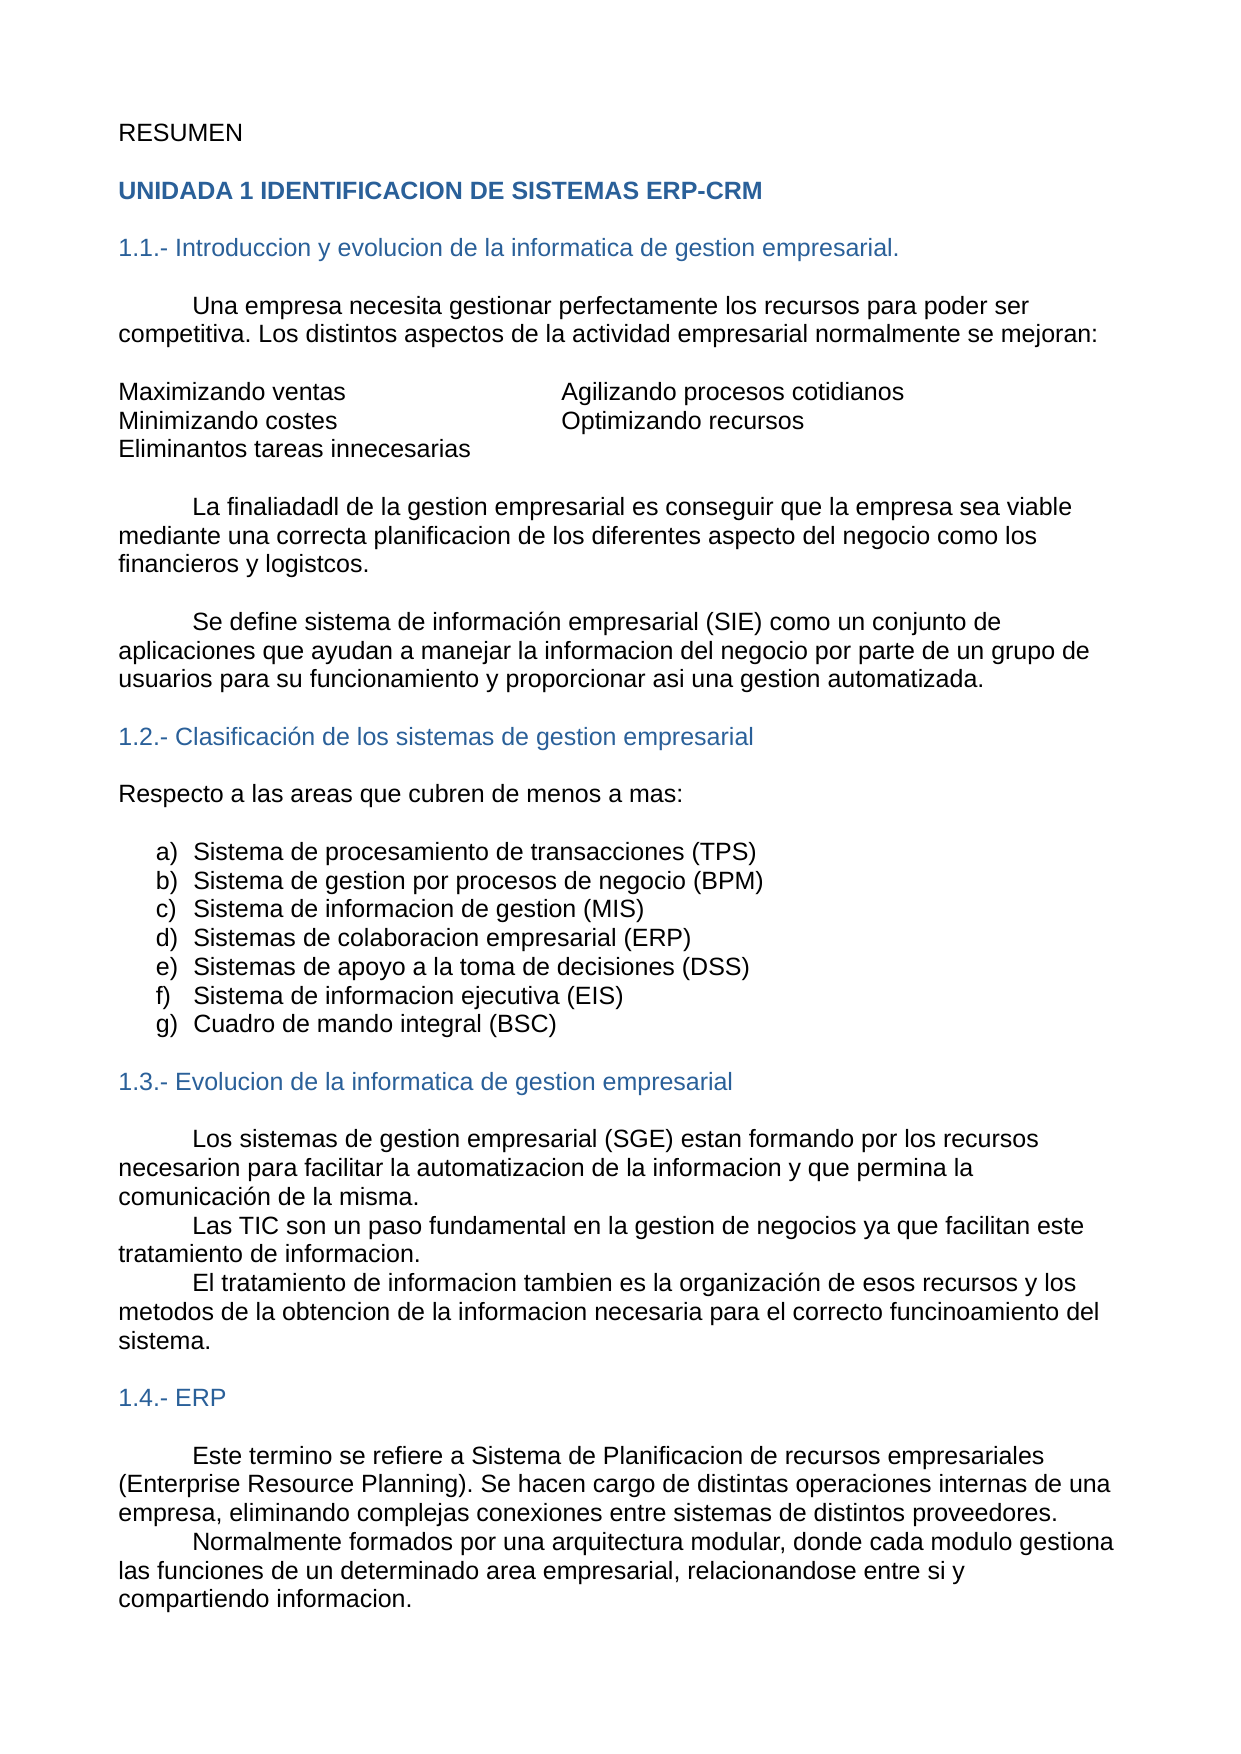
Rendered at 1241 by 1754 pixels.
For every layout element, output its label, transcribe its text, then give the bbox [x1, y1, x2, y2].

list Sistema de gestion por procesos de negocio (BPM) [156, 866, 1122, 894]
text El tratamiento de informacion tambien es la organización de esos recursos y los metodos de la obtencion de la informacion necesaria para el correcto funcinoamiento del sistema. [118, 1268, 1122, 1354]
text 1.1.- Introduccion y evolucion de la informatica de gestion empresarial. [118, 233, 1122, 262]
text UNIDADA 1 IDENTIFICACION DE SISTEMAS ERP-CRM [118, 176, 1122, 204]
text Los sistemas de gestion empresarial (SGE) estan formando por los recursos necesarion para facilitar la automatizacion de la informacion y que permina la comunicación de la misma. [118, 1124, 1122, 1211]
text Normalmente formados por una arquitectura modular, donde cada modulo gestiona las funciones de un determinado area empresarial, relacionandose entre si y compartiendo informacion. [118, 1527, 1122, 1613]
text 1.3.- Evolucion de la informatica de gestion empresarial [118, 1067, 1122, 1096]
text 1.4.- ERP [118, 1383, 1122, 1412]
text 1.2.- Clasificación de los sistemas de gestion empresarial [118, 722, 1122, 751]
list Sistemas de colaboracion empresarial (ERP) [156, 923, 1122, 952]
text La finaliadadl de la gestion empresarial es conseguir que la empresa sea viable mediante una correcta planificacion de los diferentes aspecto del negocio como los financieros y logistcos. [118, 492, 1122, 578]
text Una empresa necesita gestionar perfectamente los recursos para poder ser competitiva. Los distintos aspectos de la actividad empresarial normalmente se mejoran: [118, 291, 1122, 348]
list Sistemas de apoyo a la toma de decisiones (DSS) [156, 952, 1122, 981]
text Las TIC son un paso fundamental en la gestion de negocios ya que facilitan este tratamiento de informacion. [118, 1211, 1122, 1268]
list Cuadro de mando integral (BSC) [156, 1009, 1122, 1038]
text Respecto a las areas que cubren de menos a mas: [118, 779, 1122, 808]
text Se define sistema de información empresarial (SIE) como un conjunto de aplicaciones que ayudan a manejar la informacion del negocio por parte de un grupo de usuarios para su funcionamiento y proporcionar asi una gestion automatizada. [118, 607, 1122, 693]
list Sistema de informacion de gestion (MIS) [156, 894, 1122, 923]
text Eliminantos tareas innecesarias [118, 434, 1122, 463]
text Maximizando ventas Agilizando procesos cotidianos [118, 377, 1122, 406]
text Minimizando costes Optimizando recursos [118, 406, 1122, 434]
text RESUMEN [118, 118, 1122, 147]
list Sistema de procesamiento de transacciones (TPS) [156, 837, 1122, 866]
list Sistema de informacion ejecutiva (EIS) [156, 981, 1122, 1009]
text Este termino se refiere a Sistema de Planificacion de recursos empresariales (Enterprise Resource Planning). Se hacen cargo de distintas operaciones internas de una empresa, eliminando complejas conexiones entre sistemas de distintos proveedores. [118, 1441, 1122, 1527]
